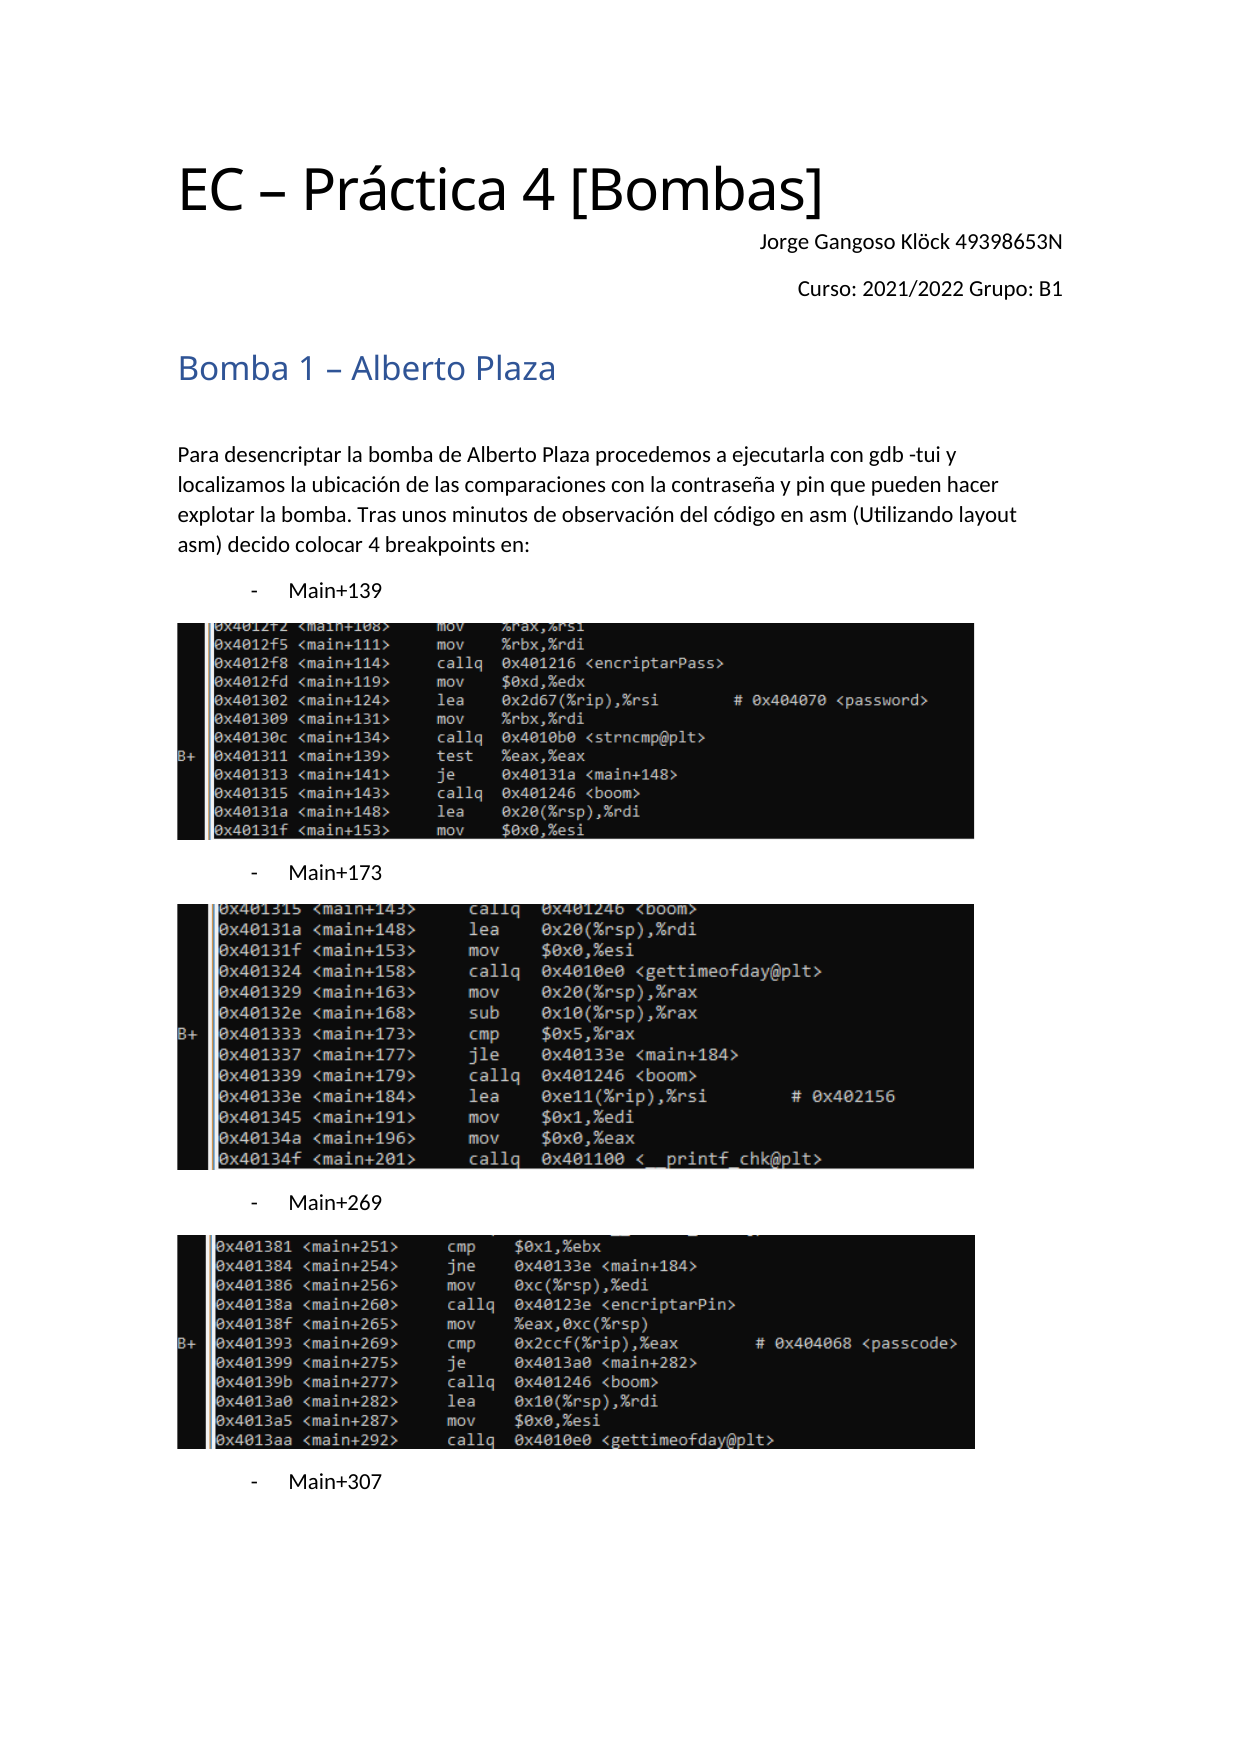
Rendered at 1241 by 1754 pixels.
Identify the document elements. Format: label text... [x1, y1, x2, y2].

text Para desencriptar la bomba de Alberto Plaza procedemos a ejecutarla con gdb -tui y localizamos la ubicación de las comparaciones con la contraseña y pin que pueden hacer explotar la bomba. Tras unos minutos de observación del código en asm (Utilizando layout asm) decido colocar 4 breakpoints en: [177, 440, 1063, 558]
text Jorge Gangoso Klöck 49398653N [177, 227, 1063, 255]
list Main+173 [251, 858, 1063, 886]
text Curso: 2021/2022 Grupo: B1 [177, 274, 1063, 302]
list Main+307 [251, 1467, 1063, 1495]
list Main+139 [251, 577, 1063, 604]
list Main+269 [251, 1188, 1063, 1217]
subtitle Bomba 1 – Alberto Plaza [177, 345, 1063, 391]
text EC – Práctica 4 [Bombas] [177, 148, 1063, 227]
